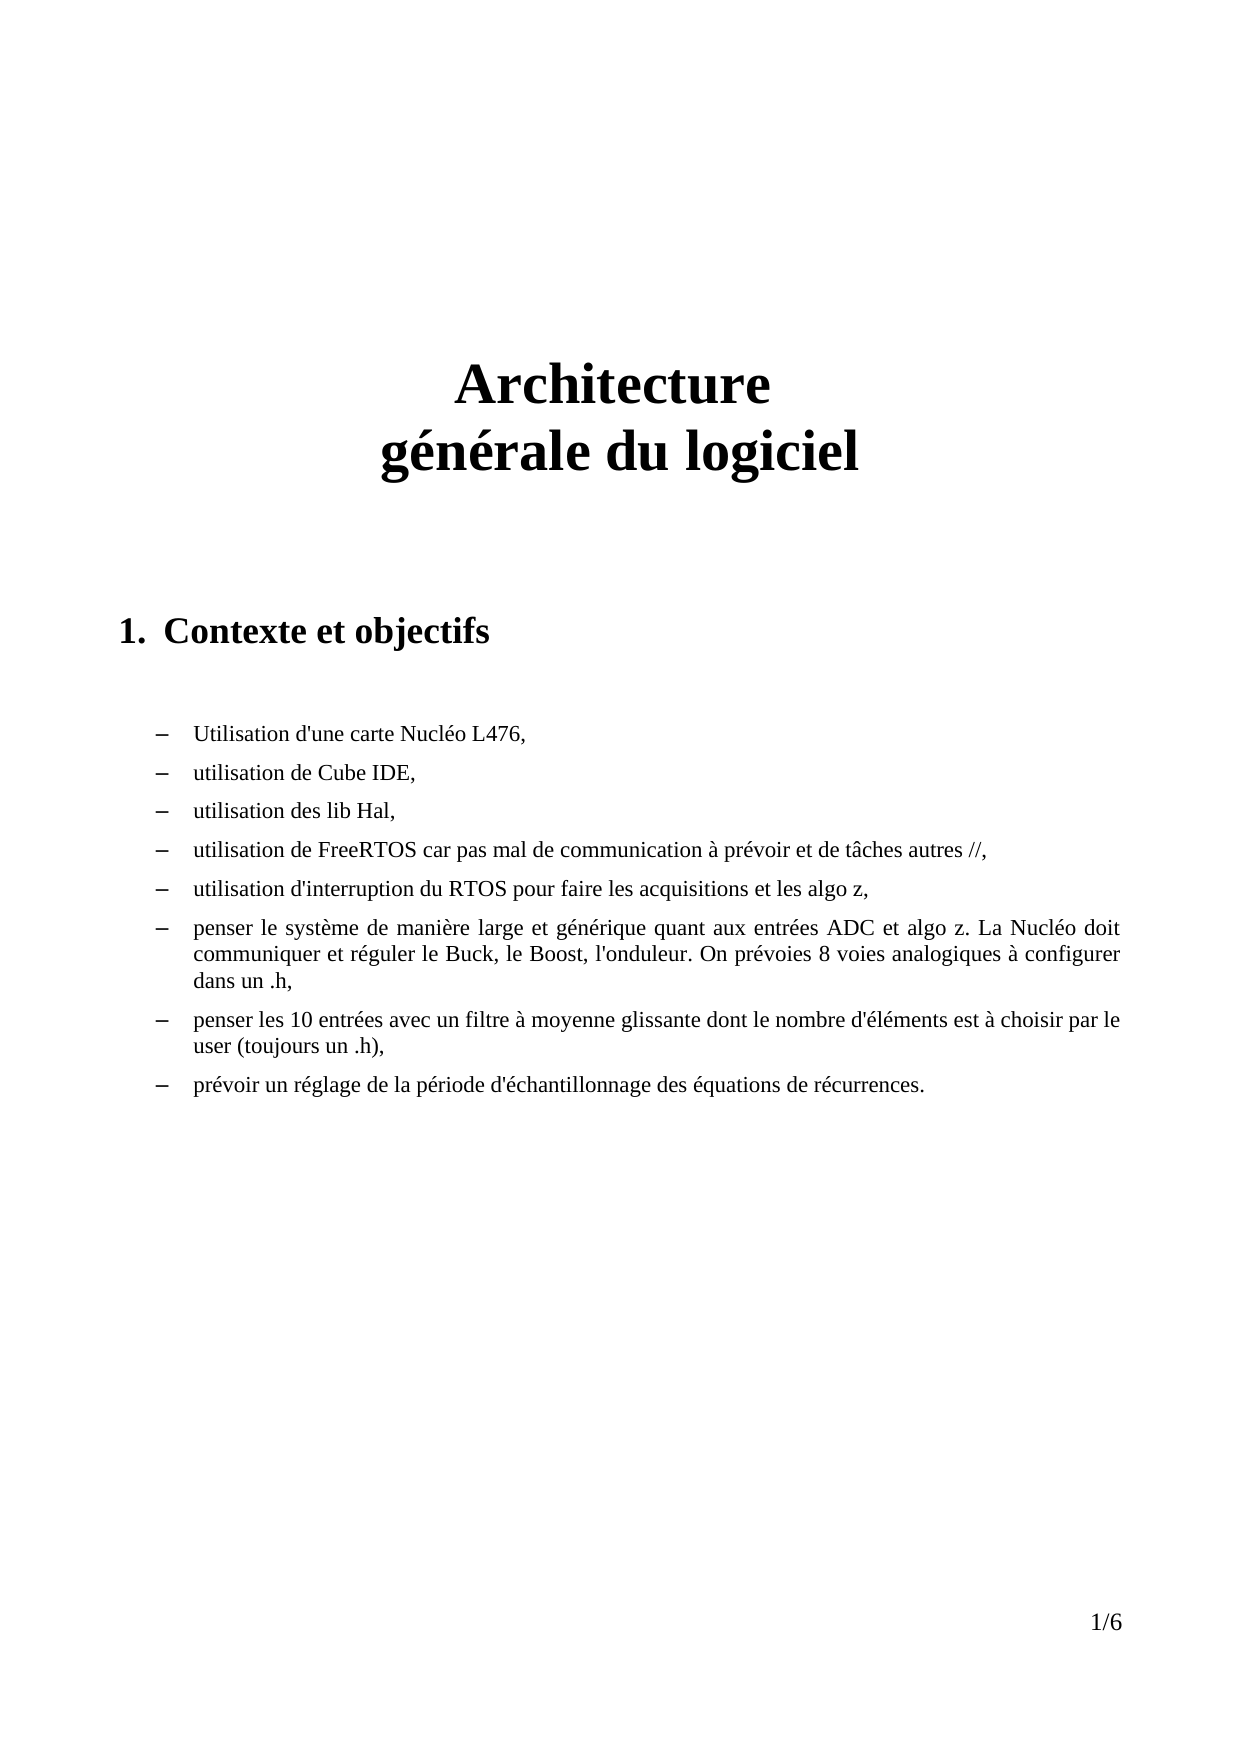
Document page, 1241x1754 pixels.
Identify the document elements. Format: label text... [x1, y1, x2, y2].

text générale du logiciel [118, 416, 1122, 483]
list utilisation des lib Hal, [156, 798, 1122, 824]
list utilisation d'interruption du RTOS pour faire les acquisitions et les algo z, [156, 875, 1122, 902]
list utilisation de FreeRTOS car pas mal de communication à prévoir et de tâches autres //, [156, 836, 1122, 863]
list utilisation de Cube IDE, [156, 759, 1122, 785]
list Utilisation d'une carte Nucléo L476, [156, 720, 1122, 746]
text Architecture [118, 349, 1122, 416]
subtitle Contexte et objectifs [118, 609, 1122, 652]
list penser les 10 entrées avec un filtre à moyenne glissante dont le nombre d'éléments est à choisir par le user (toujours un .h), [156, 1006, 1122, 1058]
list prévoir un réglage de la période d'échantillonnage des équations de récurrences. [156, 1071, 1122, 1097]
list penser le système de manière large et générique quant aux entrées ADC et algo z. La Nucléo doit communiquer et réguler le Buck, le Boost, l'onduleur. On prévoies 8 voies analogiques à configurer dans un .h, [156, 914, 1122, 993]
